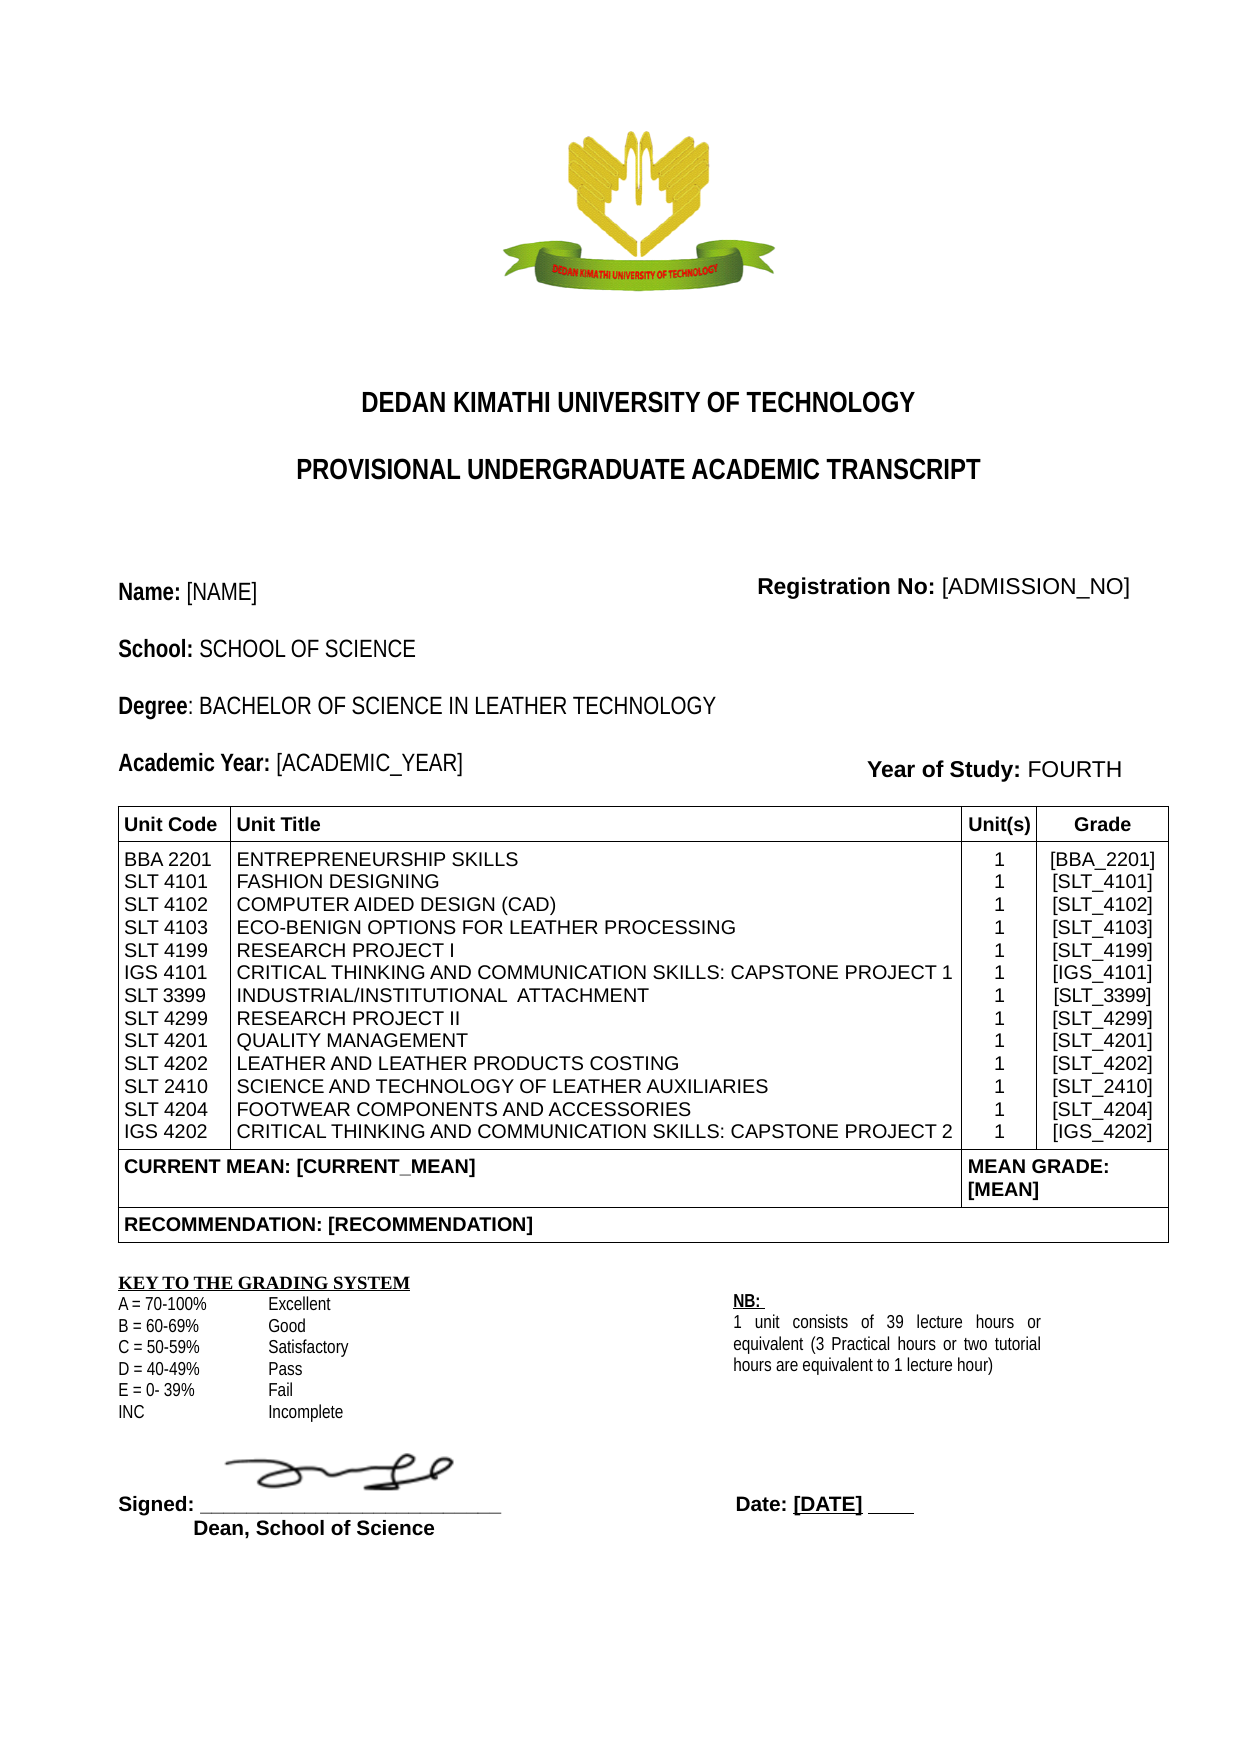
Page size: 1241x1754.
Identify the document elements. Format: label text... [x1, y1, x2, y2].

text Degree: BACHELOR OF SCIENCE IN LEATHER TECHNOLOGY [118, 691, 1159, 720]
text Name: [NAME] [118, 576, 707, 605]
table_cell RECOMMENDATION: [RECOMMENDATION] [119, 1208, 1168, 1242]
table_cell MEAN GRADE: [MEAN] [962, 1150, 1168, 1207]
table_header Unit Title [231, 807, 961, 841]
text Dean, School of Science [118, 1516, 1159, 1540]
table_cell [BBA_2201] [SLT_4101] [SLT_4102] [SLT_4103] [SLT_4199] [IGS_4101] [SLT_3399] [SLT_4299] [SLT_4201] [SLT_4202] [SLT_2410] [SLT_4204] [IGS_4202] [1037, 842, 1168, 1149]
table_header Unit(s) [962, 807, 1036, 841]
text Academic Year: [ACADEMIC_YEAR] [118, 748, 810, 777]
text DEDAN KIMATHI UNIVERSITY OF TECHNOLOGY [118, 385, 1159, 418]
table_header Unit Code [119, 807, 230, 841]
text PROVISIONAL UNDERGRADUATE ACADEMIC TRANSCRIPT [118, 452, 1159, 485]
text Signed: __________________________ Date: [DATE] [118, 1492, 1159, 1516]
text C = 50-59% Satisfactory [118, 1336, 1159, 1358]
text INC Incomplete [118, 1401, 1159, 1422]
text E = 0- 39% Fail [118, 1379, 1159, 1401]
text B = 60-69% Good [118, 1315, 1159, 1336]
table_cell CURRENT MEAN: [CURRENT_MEAN] [119, 1150, 961, 1207]
text D = 40-49% Pass [118, 1358, 1159, 1379]
table_cell ENTREPRENEURSHIP SKILLS FASHION DESIGNING COMPUTER AIDED DESIGN (CAD) ECO-BENIGN OPTIONS FOR LEATHER PROCESSING RESEARCH PROJECT I CRITICAL THINKING AND COMMUNICATION SKILLS: CAPSTONE PROJECT 1 INDUSTRIAL/INSTITUTIONAL ATTACHMENT RESEARCH PROJECT II QUALITY MANAGEMENT LEATHER AND LEATHER PRODUCTS COSTING SCIENCE AND TECHNOLOGY OF LEATHER AUXILIARIES FOOTWEAR COMPONENTS AND ACCESSORIES CRITICAL THINKING AND COMMUNICATION SKILLS: CAPSTONE PROJECT 2 [231, 842, 961, 1149]
text KEY TO THE GRADING SYSTEM [118, 1272, 1159, 1293]
table_cell BBA 2201 SLT 4101 SLT 4102 SLT 4103 SLT 4199 IGS 4101 SLT 3399 SLT 4299 SLT 4201 SLT 4202 SLT 2410 SLT 4204 IGS 4202 [119, 842, 230, 1149]
text [1123, 748, 1159, 777]
table_cell 1 1 1 1 1 1 1 1 1 1 1 1 1 [962, 842, 1036, 1149]
text A = 70-100% Excellent [118, 1293, 1159, 1315]
table_header Grade [1037, 807, 1168, 841]
text School: SCHOOL OF SCIENCE [118, 634, 1159, 662]
